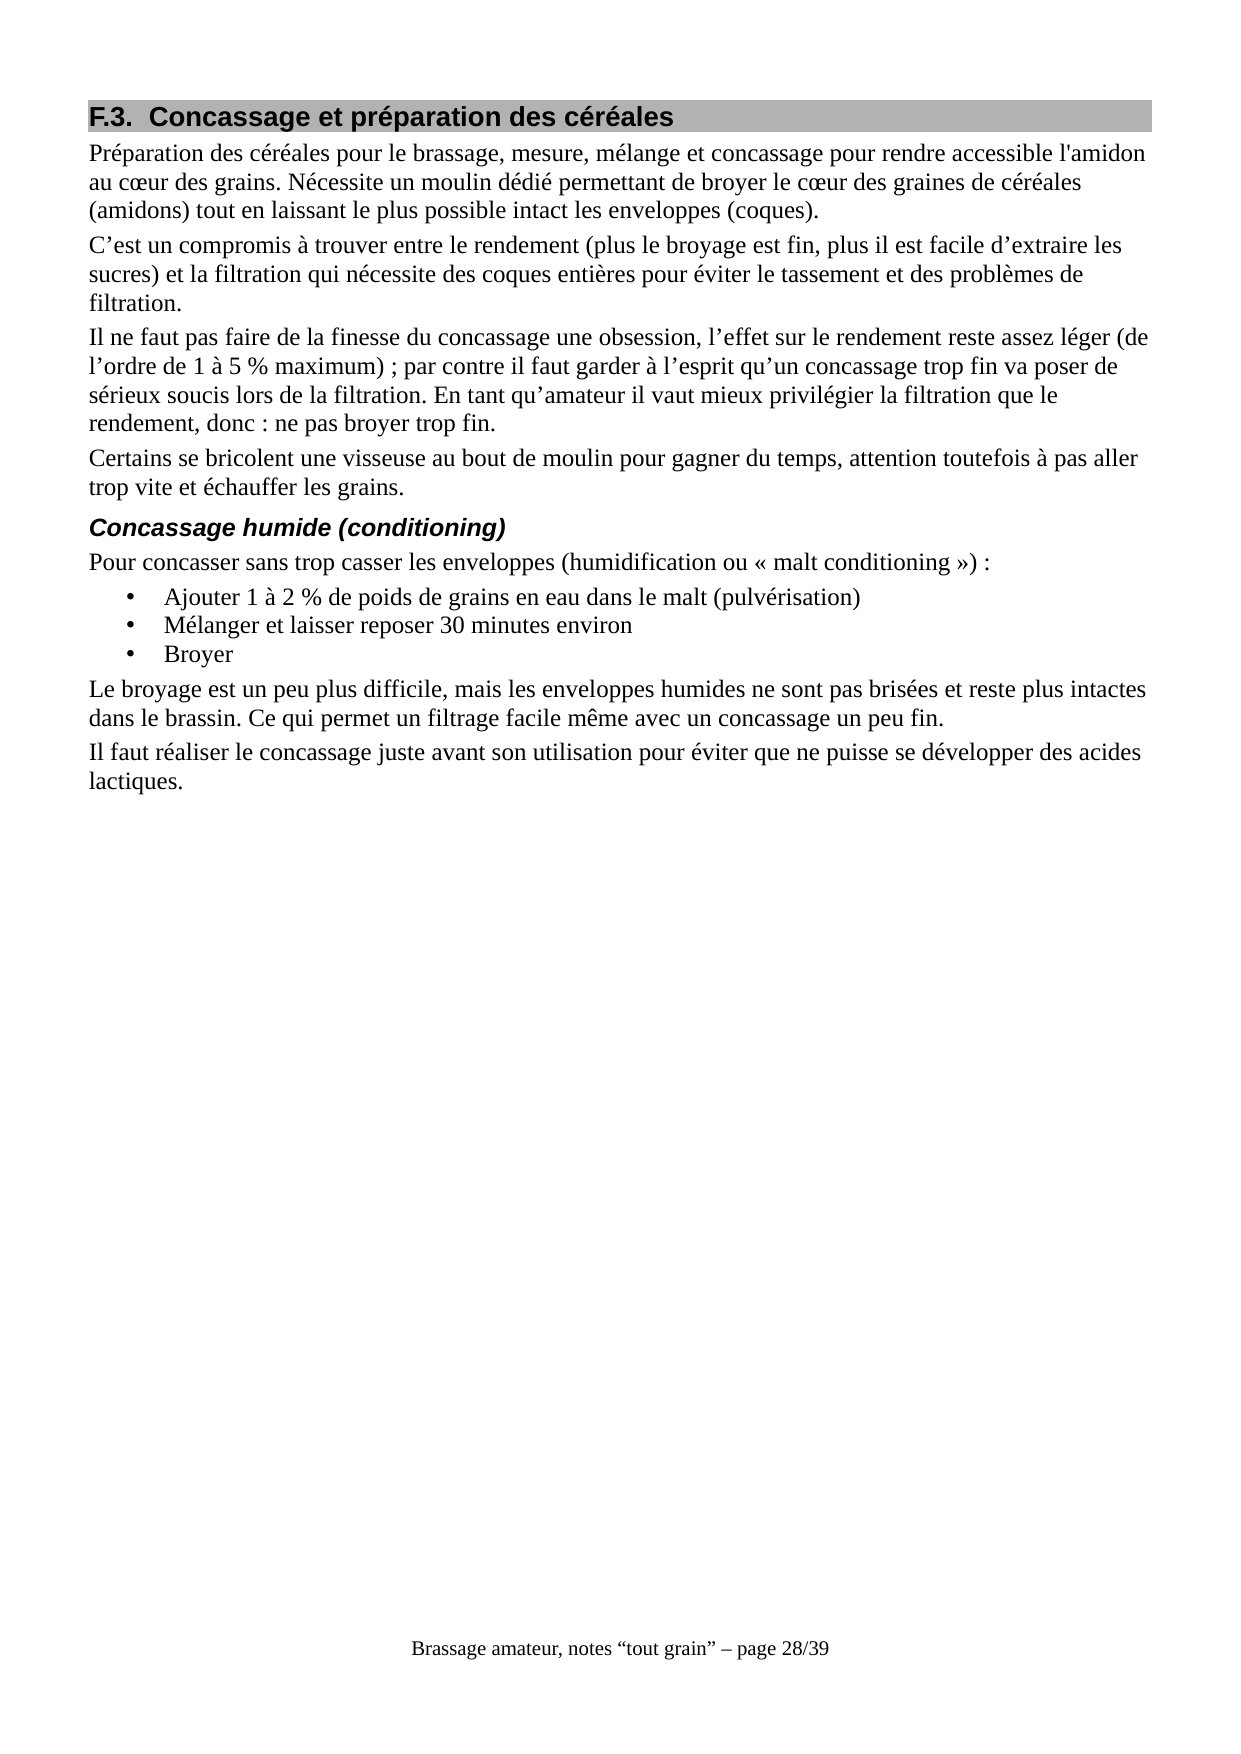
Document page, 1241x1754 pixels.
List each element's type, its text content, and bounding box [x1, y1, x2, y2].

list Ajouter 1 à 2 % de poids de grains en eau dans le malt (pulvérisation) [126, 582, 1152, 611]
text Le broyage est un peu plus difficile, mais les enveloppes humides ne sont pas brisées et reste plus intactes dans le brassin. Ce qui permet un filtrage facile même avec un concassage un peu fin. [88, 674, 1152, 732]
text Préparation des céréales pour le brassage, mesure, mélange et concassage pour rendre accessible l'amidon au cœur des grains. Nécessite un moulin dédié permettant de broyer le cœur des graines de céréales (amidons) tout en laissant le plus possible intact les enveloppes (coques). [88, 138, 1152, 224]
text Il ne faut pas faire de la finesse du concassage une obsession, l’effet sur le rendement reste assez léger (de l’ordre de 1 à 5 % maximum) ; par contre il faut garder à l’esprit qu’un concassage trop fin va poser de sérieux soucis lors de la filtration. En tant qu’amateur il vaut mieux privilégier la filtration que le rendement, donc : ne pas broyer trop fin. [88, 322, 1152, 437]
text C’est un compromis à trouver entre le rendement (plus le broyage est fin, plus il est facile d’extraire les sucres) et la filtration qui nécessite des coques entières pour éviter le tassement et des problèmes de filtration. [88, 230, 1152, 316]
list Mélanger et laisser reposer 30 minutes environ [126, 611, 1152, 639]
list Broyer [126, 639, 1152, 668]
subtitle Concassage et préparation des céréales [88, 100, 1152, 132]
subtitle Concassage humide (conditioning) [88, 512, 1152, 541]
text Certains se bricolent une visseuse au bout de moulin pour gagner du temps, attention toutefois à pas aller trop vite et échauffer les grains. [88, 443, 1152, 501]
text Pour concasser sans trop casser les enveloppes (humidification ou « malt conditioning ») : [88, 547, 1152, 576]
text Il faut réaliser le concassage juste avant son utilisation pour éviter que ne puisse se développer des acides lactiques. [88, 737, 1152, 795]
